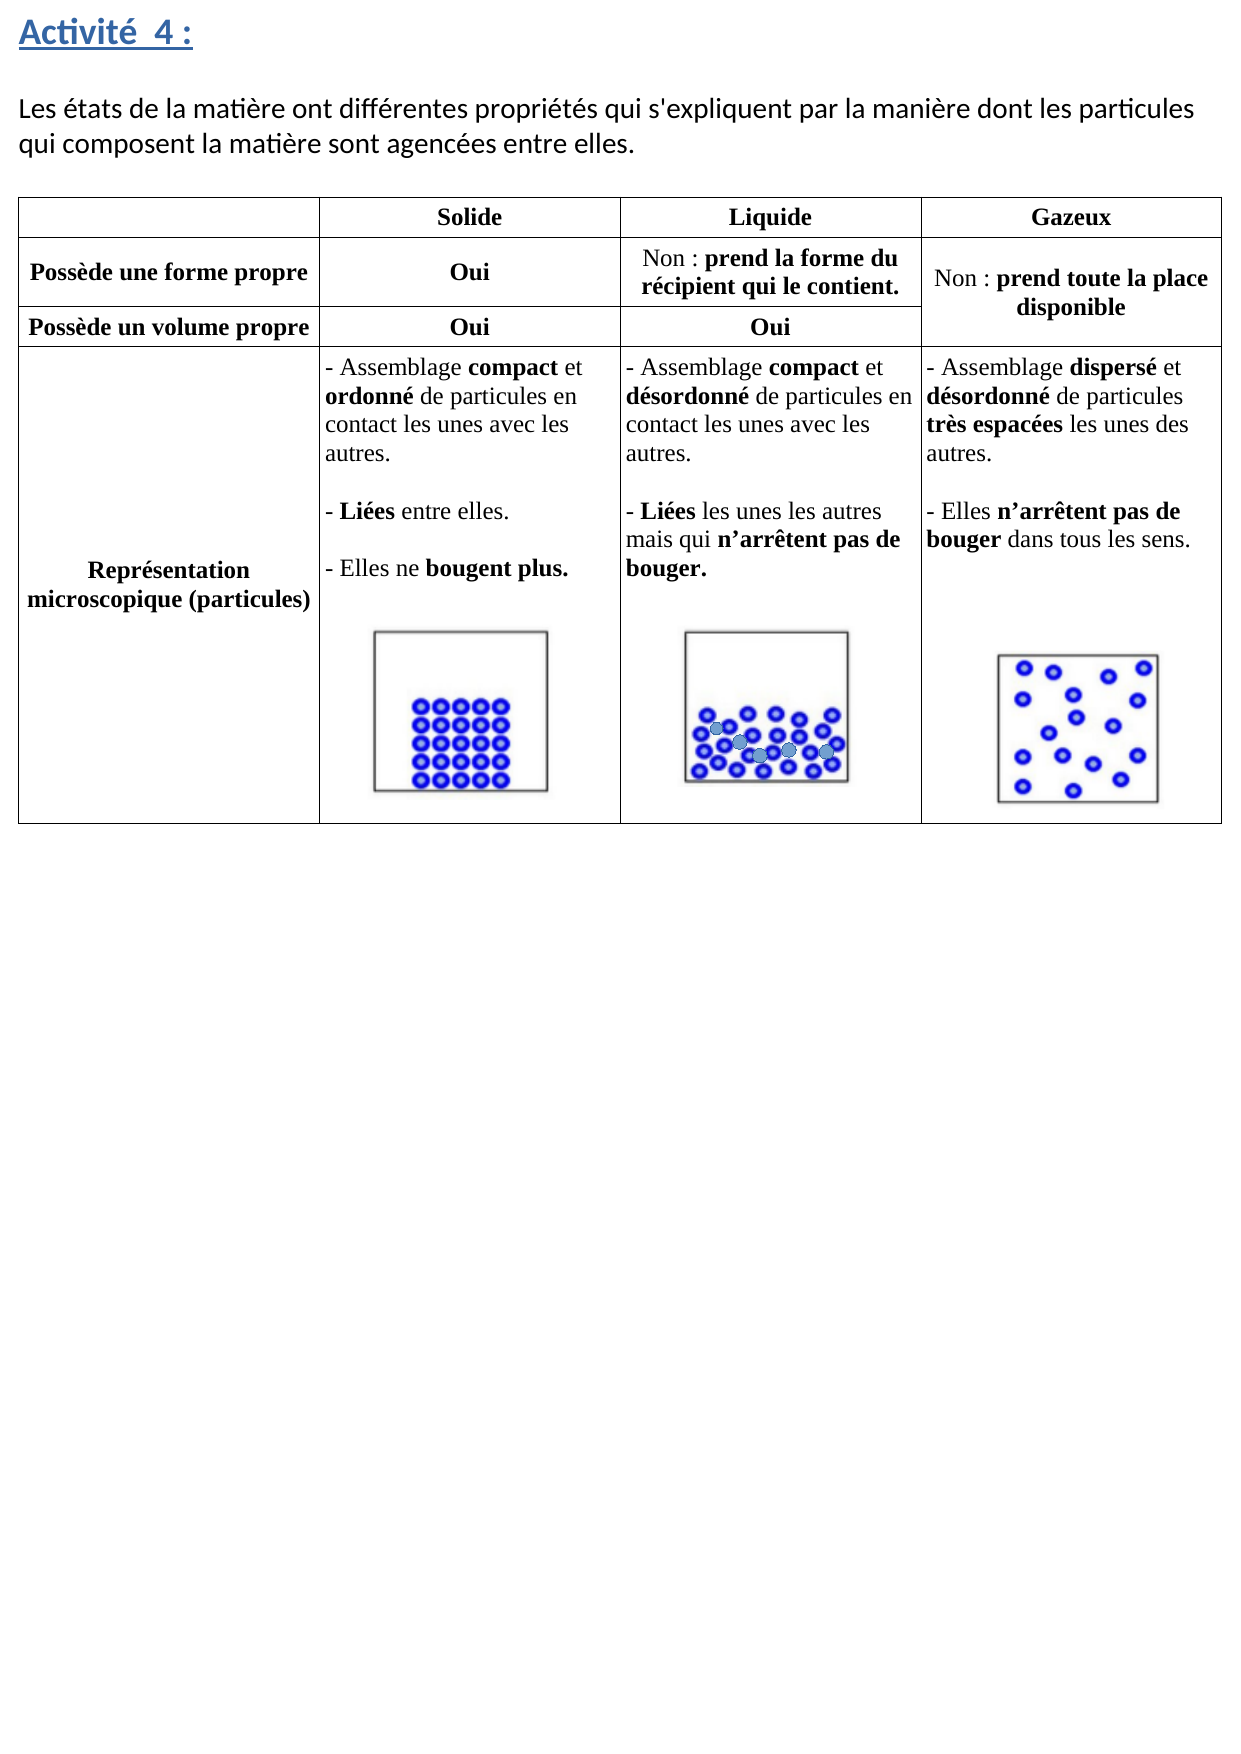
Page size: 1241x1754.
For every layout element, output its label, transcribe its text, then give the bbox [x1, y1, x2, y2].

picture [355, 623, 581, 800]
table_cell Non : prend la forme du récipient qui le contient. [621, 238, 921, 306]
table_cell Non : prend toute la place disponible [922, 238, 1221, 346]
table_cell Oui [320, 307, 620, 346]
text Les états de la matière ont différentes propriétés qui s'expliquent par la manière dont les particules qui composent la matière sont agencées entre elles. [18, 90, 1221, 161]
table_header [19, 198, 319, 237]
table_header Solide [320, 198, 620, 237]
table_header Liquide [621, 198, 921, 237]
table_header Gazeux [922, 198, 1221, 237]
table_cell Oui [320, 238, 620, 306]
table_cell Possède une forme propre [19, 238, 319, 306]
picture [676, 625, 865, 787]
table_cell Possède un volume propre [19, 307, 319, 346]
table_cell Représentation microscopique (particules) [19, 347, 319, 822]
table_cell - Assemblage compact et désordonné de particules en contact les unes avec les autres. - Liées les unes les autres mais qui n’arrêtent pas de bouger. [621, 347, 921, 822]
text Activité 4 : [18, 8, 1221, 54]
table_cell - Assemblage dispersé et désordonné de particules très espacées les unes des autres. - Elles n’arrêtent pas de bouger dans tous les sens. [922, 347, 1221, 822]
table_cell - Assemblage compact et ordonné de particules en contact les unes avec les autres. - Liées entre elles. - Elles ne bougent plus. [320, 347, 620, 822]
table_cell Oui [621, 307, 921, 346]
picture [991, 650, 1165, 812]
